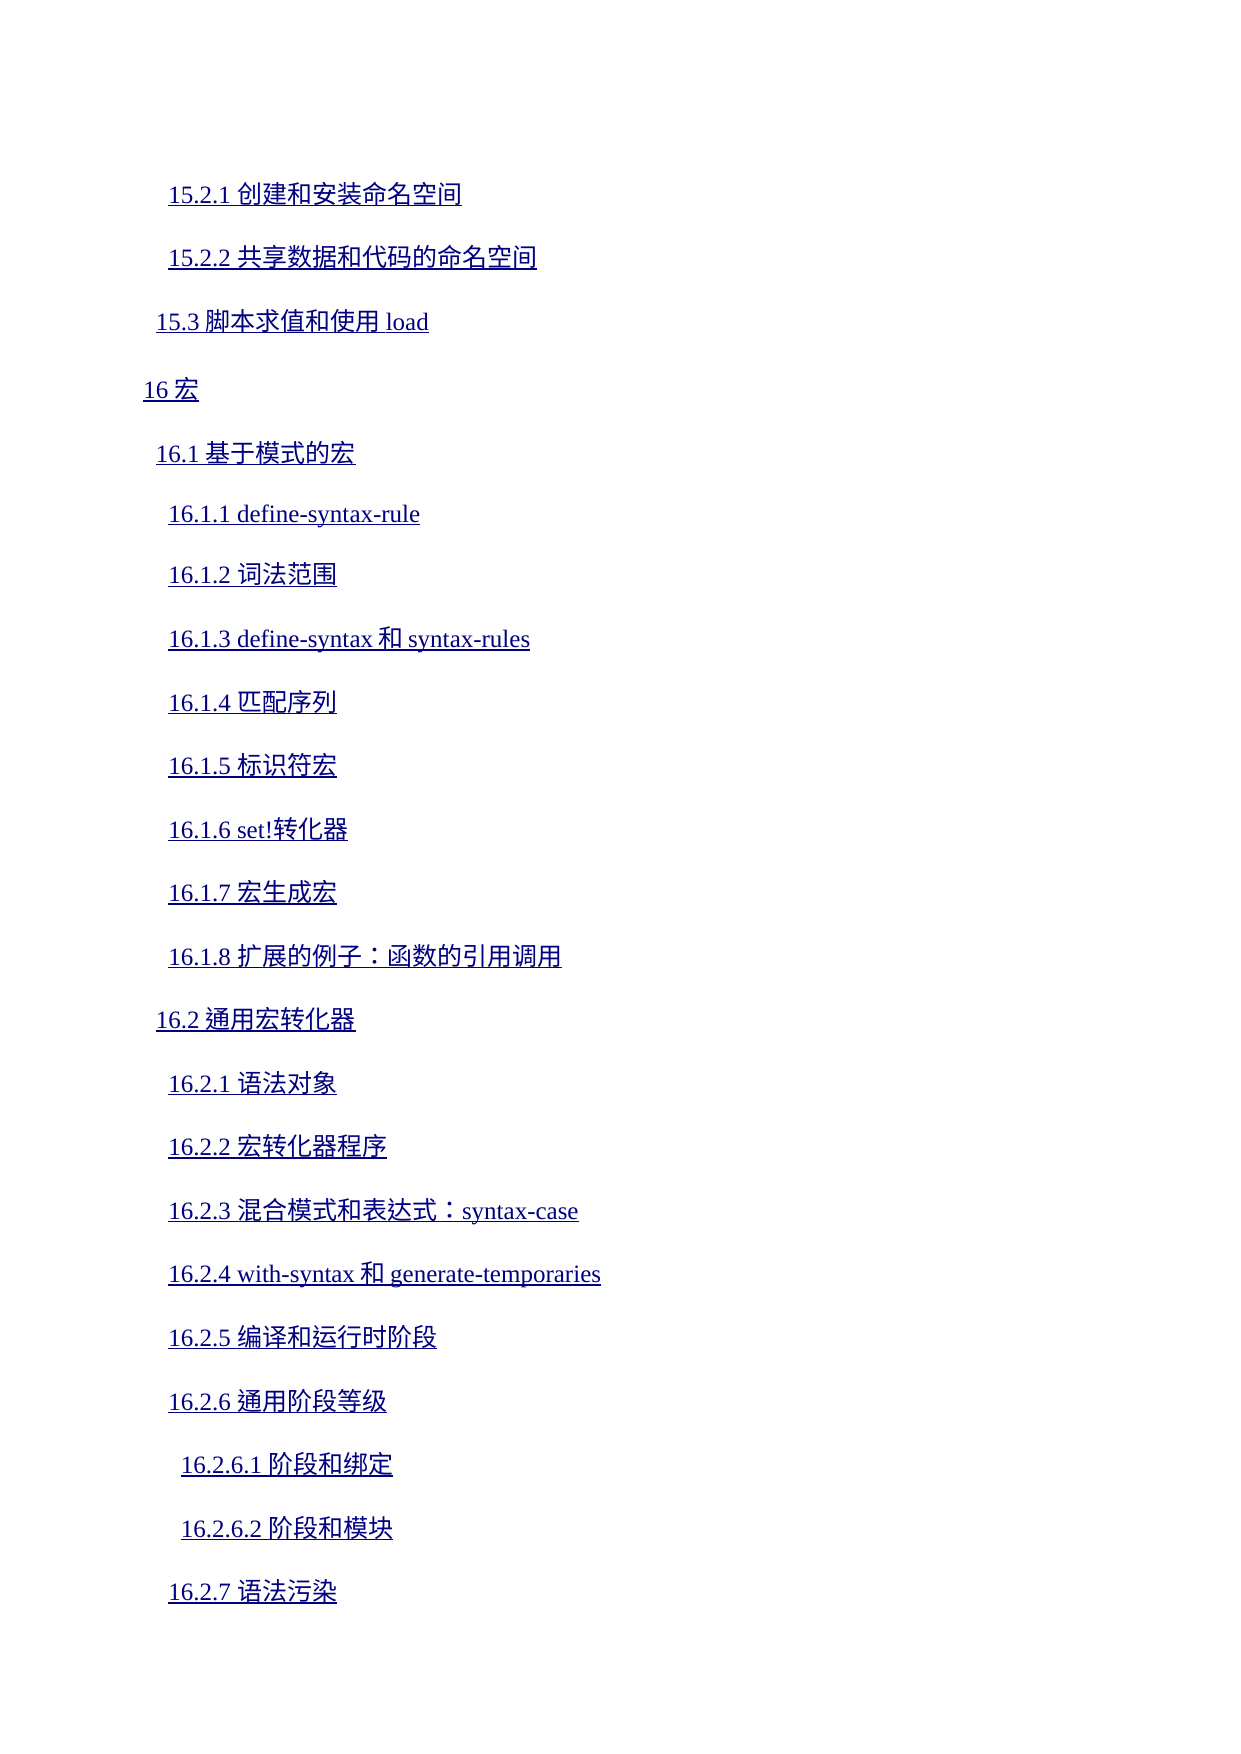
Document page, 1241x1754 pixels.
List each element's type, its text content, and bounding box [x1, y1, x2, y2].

table_cell [118, 367, 908, 372]
table_cell 16.2.6.2 阶段和模块 [118, 1510, 908, 1574]
table_cell 16.2.6 通用阶段等级 [118, 1383, 908, 1447]
table_cell 16.1.3 define-syntax和syntax-rules [118, 621, 908, 684]
table_cell 16.1.7 宏生成宏 [118, 875, 908, 938]
table_cell 16.2.7 语法污染 [118, 1574, 908, 1608]
table_cell 16.1.8 扩展的例子：函数的引用调用 [118, 938, 908, 1002]
table_cell 16.2.4 with-syntax和generate-temporaries [118, 1256, 908, 1319]
table_cell 15.2.1 创建和安装命名空间 [118, 176, 908, 240]
table_cell 16.1.5 标识符宏 [118, 748, 908, 811]
table_cell 16.1.2 词法范围 [118, 557, 908, 621]
table_cell 16.2.6.1 阶段和绑定 [118, 1447, 908, 1510]
table_cell 16.2.2 宏转化器程序 [118, 1129, 908, 1192]
table_cell 16.1.6 set!转化器 [118, 811, 908, 875]
table_cell 16.2.1 语法对象 [118, 1065, 908, 1129]
table_cell 16.2.3 混合模式和表达式：syntax-case [118, 1193, 908, 1256]
table_cell 15.2.2 共享数据和代码的命名空间 [118, 240, 908, 303]
table_cell 16 宏 [118, 372, 908, 435]
table_cell 15.3 脚本求值和使用load [118, 304, 908, 367]
table_cell [118, 118, 908, 176]
table_cell 16.2 通用宏转化器 [118, 1002, 908, 1065]
table_cell 16.1.4 匹配序列 [118, 684, 908, 748]
table_cell 16.1 基于模式的宏 [118, 435, 908, 499]
table_cell 16.2.5 编译和运行时阶段 [118, 1320, 908, 1383]
table_cell 16.1.1 define-syntax-rule [118, 499, 908, 557]
